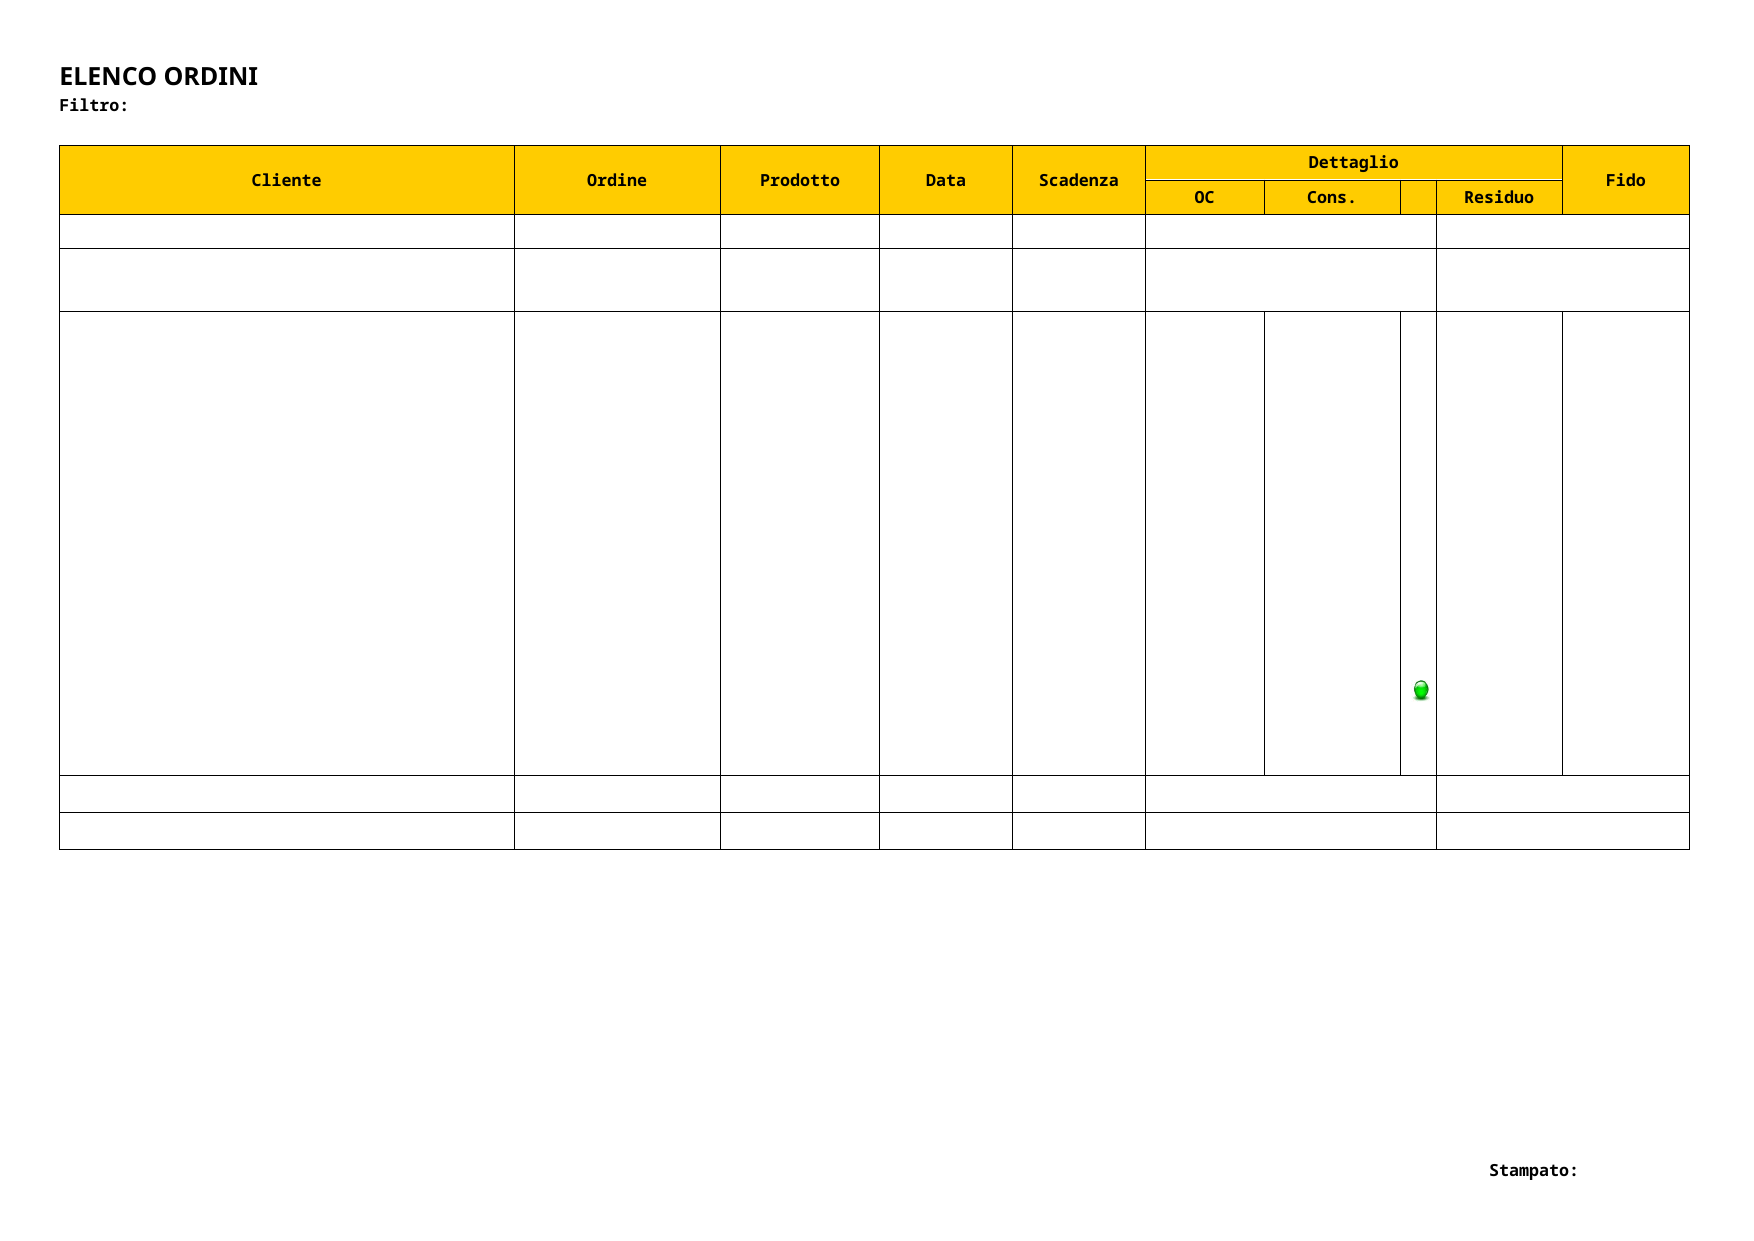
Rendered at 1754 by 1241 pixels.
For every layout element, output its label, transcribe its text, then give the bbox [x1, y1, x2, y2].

table_cell <line.product_uom_qty> [1146, 312, 1264, 775]
table_header Scadenza [1013, 146, 1145, 214]
table_cell <line.delivered_qty> [1265, 312, 1400, 775]
table_cell [1437, 813, 1689, 849]
table_cell [1013, 215, 1145, 248]
table_cell [1013, 776, 1145, 812]
table_cell [1146, 813, 1436, 849]
table_cell [1146, 776, 1436, 812]
table_cell [515, 215, 720, 248]
table_cell Cons. [1265, 181, 1400, 214]
table_cell </for> [60, 813, 514, 849]
table_cell [1013, 249, 1145, 311]
table_cell <line.order_id.partner_id.name> [60, 312, 514, 775]
table_cell [1146, 249, 1436, 311]
table_cell <formatLang(line.order_id.date_deadline, date=True) if line.order_id.date_deadline else ''> [1013, 312, 1145, 775]
table_cell [1437, 215, 1689, 248]
table_cell <for each="line in get_object_line(data)"> [60, 215, 514, 248]
table_header Fido [1563, 146, 1689, 214]
table_cell <if test="line.product_uom_qty - line.delivered_qty > 0.0"> [60, 249, 514, 311]
table_cell [880, 249, 1012, 311]
table_cell <line.order_id.name> [515, 312, 720, 775]
table_header Dettaglio [1146, 146, 1562, 179]
table_cell <formatLang(line.price_subtotal * (line.product_uom_qty - line.delivered_qty) / line.product_uom_qty) > [1437, 312, 1562, 775]
table_cell [515, 813, 720, 849]
table_cell [721, 215, 879, 248]
table_cell <if test="line.delivered_qty > 0.0"> </if> [1401, 312, 1436, 775]
table_cell [1401, 181, 1436, 214]
table_header Cliente [60, 146, 514, 214]
table_cell [880, 776, 1012, 812]
table_cell [721, 813, 879, 849]
table_cell [880, 215, 1012, 248]
table_cell <line.product_id.default_code> [721, 312, 879, 775]
table_cell Residuo [1437, 181, 1562, 214]
table_cell OC [1146, 181, 1264, 214]
table_header Prodotto [721, 146, 879, 214]
table_cell <formatLang(line.order_id.date_order, date=True) if line.order_id.date_order else ''> [880, 312, 1012, 775]
table_header Ordine [515, 146, 720, 214]
table_cell [721, 249, 879, 311]
table_header Data [880, 146, 1012, 214]
table_cell <'NO FIDO!!' if line.order_id.partner_id.fido_ko else formatLang(line.order_id.partner_id.fido_total)> [1563, 312, 1689, 775]
table_cell [880, 813, 1012, 849]
picture [1411, 680, 1430, 702]
table_cell [1013, 813, 1145, 849]
table_cell [515, 249, 720, 311]
table_cell [1437, 776, 1689, 812]
table_cell [1146, 215, 1436, 248]
table_cell [515, 776, 720, 812]
table_cell [1437, 249, 1689, 311]
table_cell [721, 776, 879, 812]
table_cell </if> [60, 776, 514, 812]
